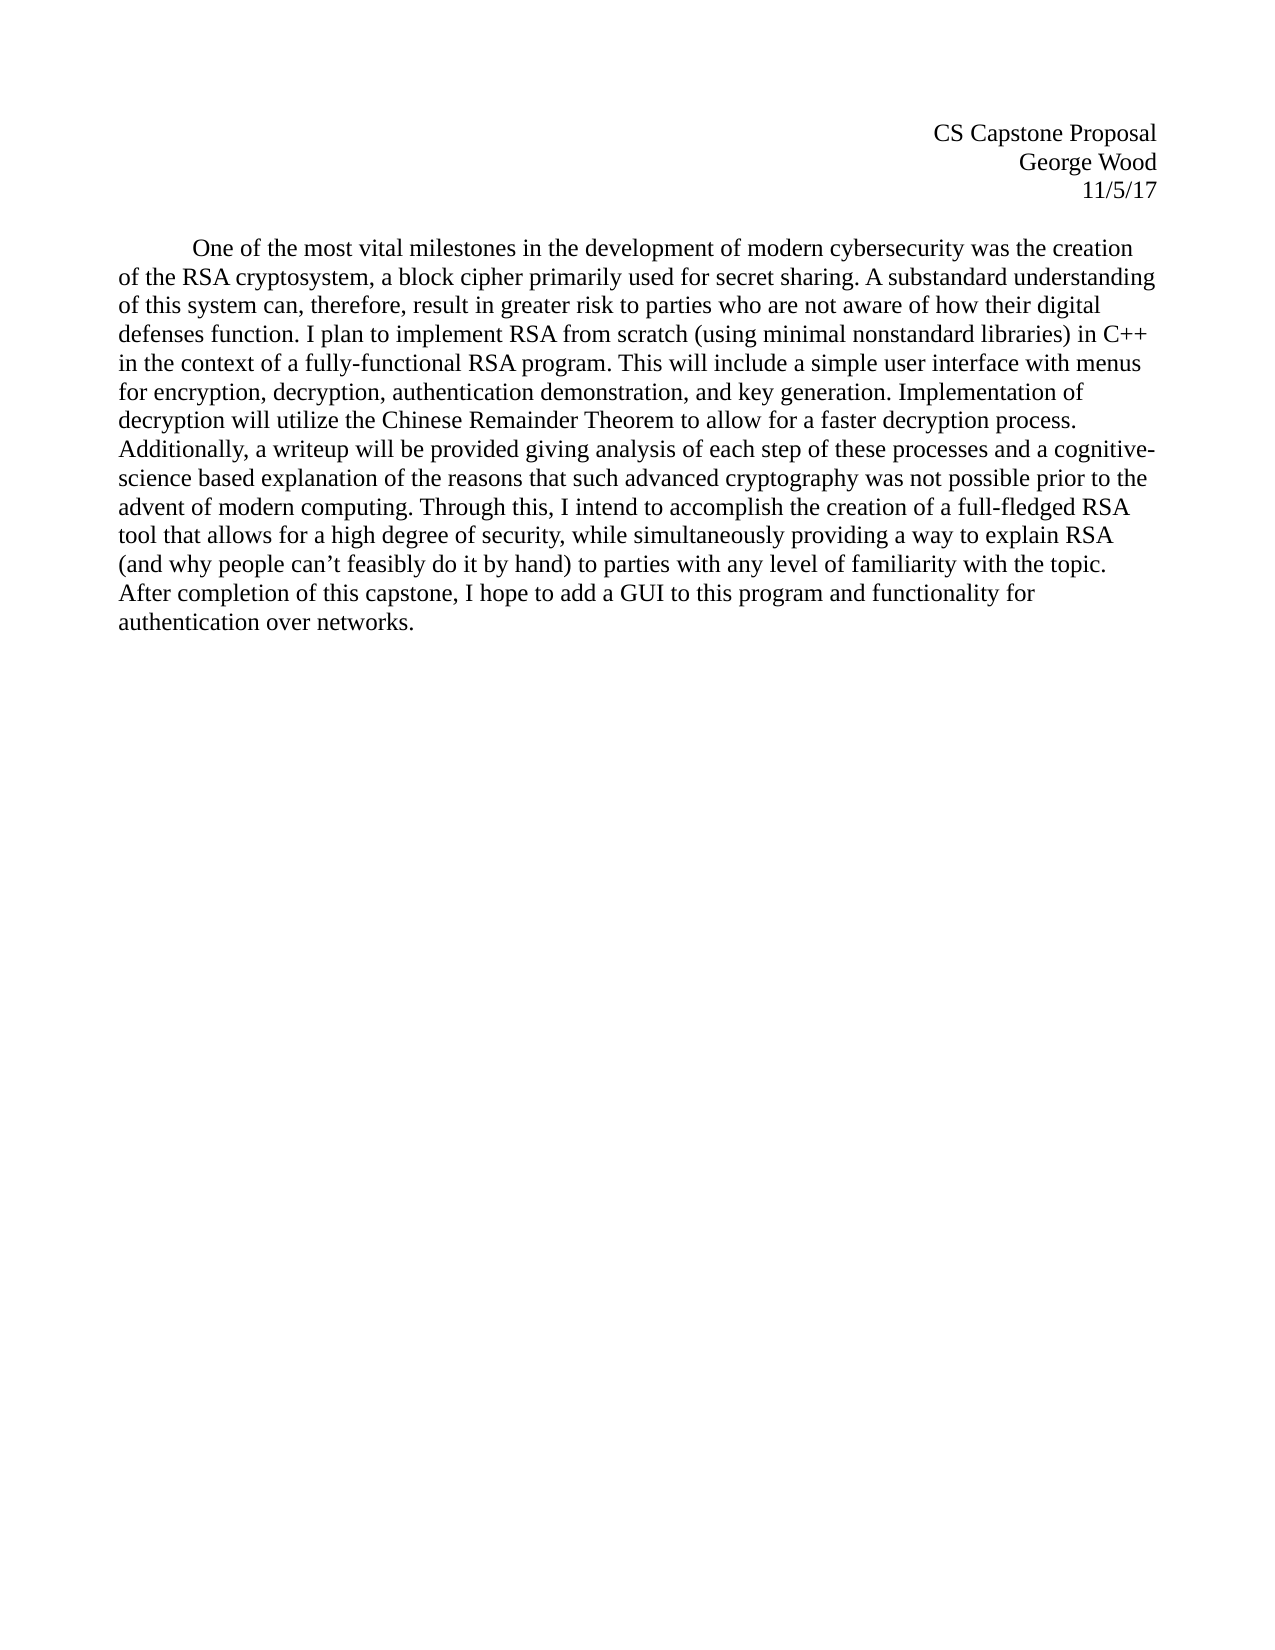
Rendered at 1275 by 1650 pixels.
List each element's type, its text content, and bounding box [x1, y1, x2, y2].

text 11/5/17 [118, 176, 1157, 204]
text CS Capstone Proposal [118, 118, 1157, 147]
text George Wood [118, 147, 1157, 176]
text One of the most vital milestones in the development of modern cybersecurity was the creation of the RSA cryptosystem, a block cipher primarily used for secret sharing. A substandard understanding of this system can, therefore, result in greater risk to parties who are not aware of how their digital defenses function. I plan to implement RSA from scratch (using minimal nonstandard libraries) in C++ in the context of a fully-functional RSA program. This will include a simple user interface with menus for encryption, decryption, authentication demonstration, and key generation. Implementation of decryption will utilize the Chinese Remainder Theorem to allow for a faster decryption process. Additionally, a writeup will be provided giving analysis of each step of these processes and a cognitive-science based explanation of the reasons that such advanced cryptography was not possible prior to the advent of modern computing. Through this, I intend to accomplish the creation of a full-fledged RSA tool that allows for a high degree of security, while simultaneously providing a way to explain RSA (and why people can’t feasibly do it by hand) to parties with any level of familiarity with the topic. After completion of this capstone, I hope to add a GUI to this program and functionality for authentication over networks. [118, 233, 1157, 636]
